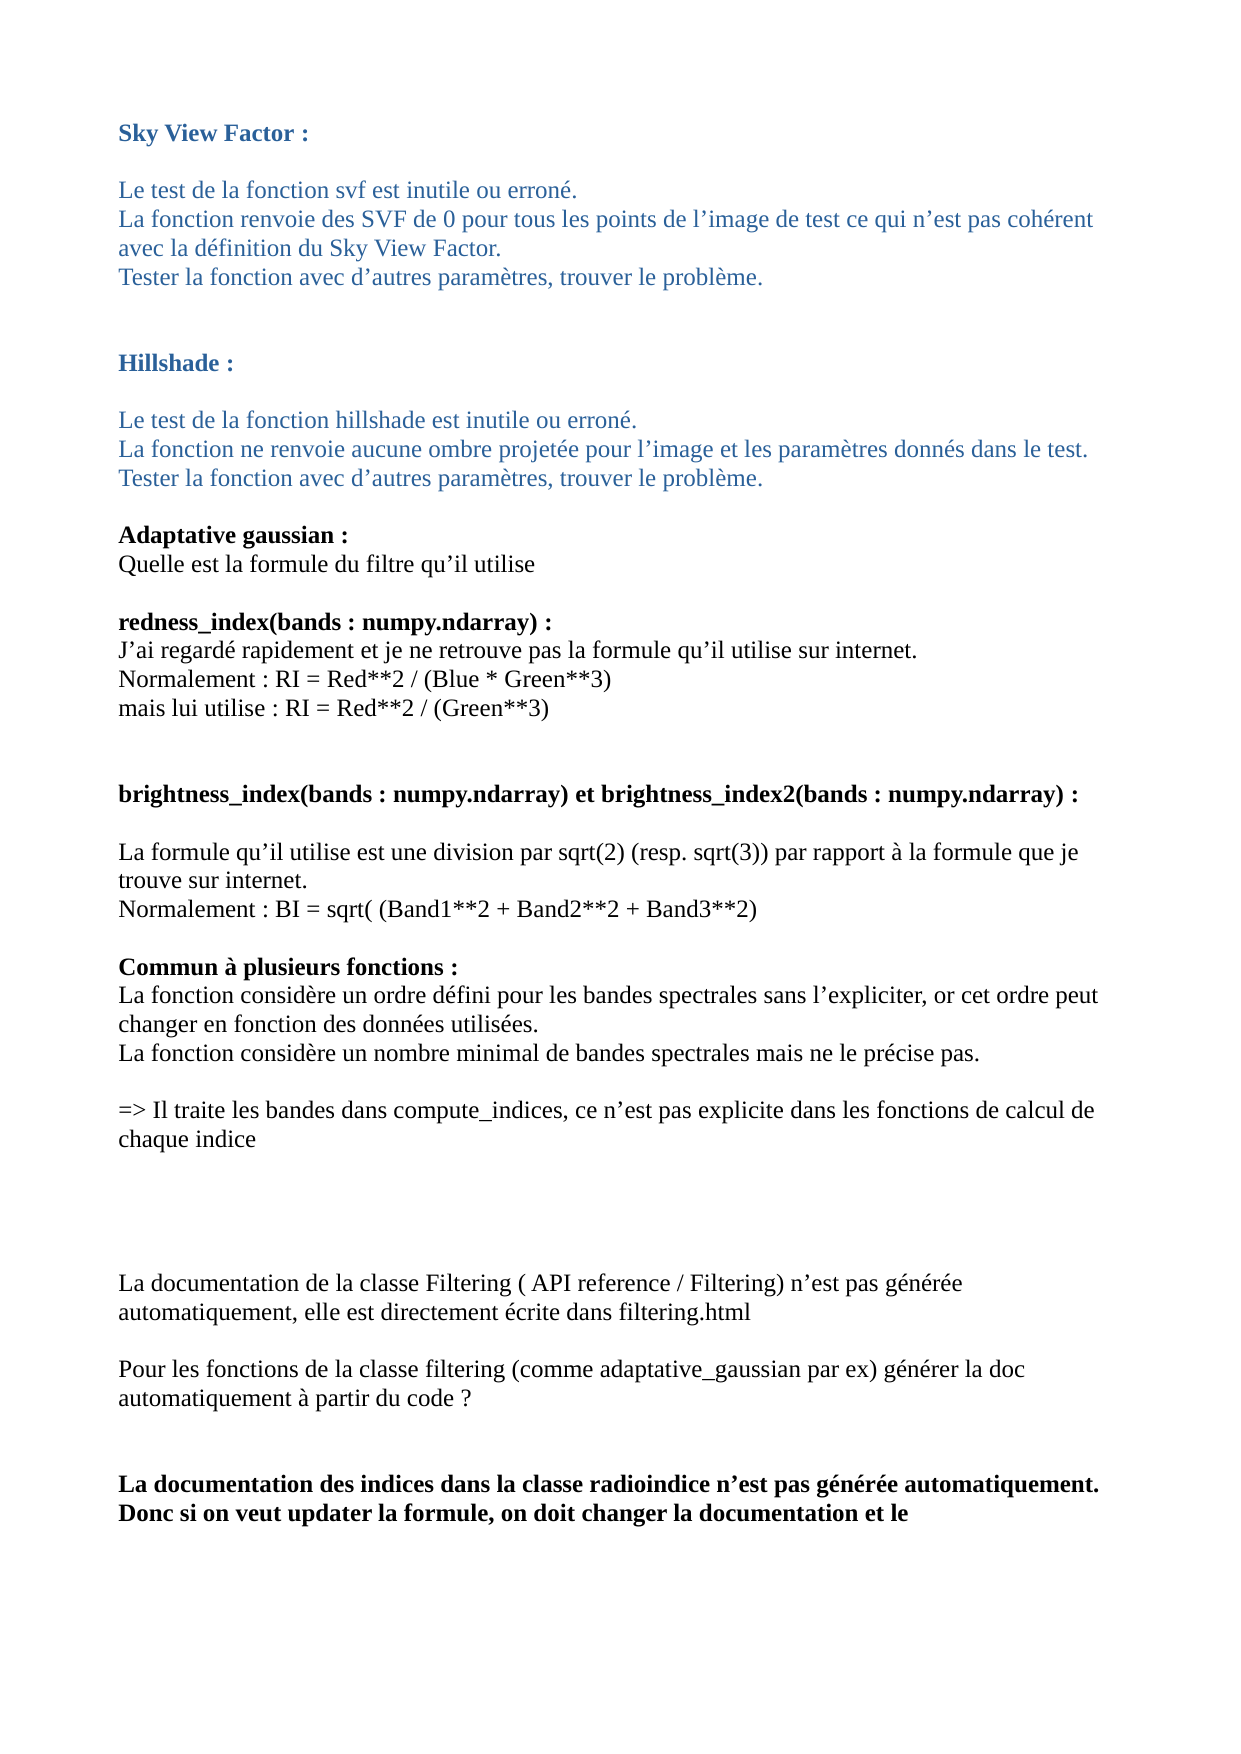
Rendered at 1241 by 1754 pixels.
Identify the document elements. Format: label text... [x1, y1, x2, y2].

text Hillshade : [118, 348, 1122, 377]
text La documentation des indices dans la classe radioindice n’est pas générée automatiquement. Donc si on veut updater la formule, on doit changer la documentation et le [118, 1469, 1122, 1527]
text La fonction ne renvoie aucune ombre projetée pour l’image et les paramètres donnés dans le test. [118, 434, 1122, 463]
text Le test de la fonction svf est inutile ou erroné. [118, 176, 1122, 204]
text La documentation de la classe Filtering ( API reference / Filtering) n’est pas générée automatiquement, elle est directement écrite dans filtering.html [118, 1268, 1122, 1326]
text La fonction considère un nombre minimal de bandes spectrales mais ne le précise pas. [118, 1038, 1122, 1067]
text => Il traite les bandes dans compute_indices, ce n’est pas explicite dans les fonctions de calcul de chaque indice [118, 1096, 1122, 1153]
text brightness_index(bands : numpy.ndarray) et brightness_index2(bands : numpy.ndarray) : [118, 779, 1122, 808]
text Tester la fonction avec d’autres paramètres, trouver le problème. [118, 262, 1122, 291]
text Adaptative gaussian : [118, 521, 1122, 549]
text Commun à plusieurs fonctions : [118, 952, 1122, 981]
text Sky View Factor : [118, 118, 1122, 147]
text Tester la fonction avec d’autres paramètres, trouver le problème. [118, 463, 1122, 492]
text Normalement : BI = sqrt( (Band1**2 + Band2**2 + Band3**2) [118, 894, 1122, 923]
text redness_index(bands : numpy.ndarray) : [118, 607, 1122, 636]
text La fonction renvoie des SVF de 0 pour tous les points de l’image de test ce qui n’est pas cohérent avec la définition du Sky View Factor. [118, 204, 1122, 262]
text mais lui utilise : RI = Red**2 / (Green**3) [118, 693, 1122, 722]
text Le test de la fonction hillshade est inutile ou erroné. [118, 406, 1122, 434]
text La fonction considère un ordre défini pour les bandes spectrales sans l’expliciter, or cet ordre peut changer en fonction des données utilisées. [118, 981, 1122, 1038]
text Quelle est la formule du filtre qu’il utilise [118, 549, 1122, 578]
text La formule qu’il utilise est une division par sqrt(2) (resp. sqrt(3)) par rapport à la formule que je trouve sur internet. [118, 837, 1122, 894]
text J’ai regardé rapidement et je ne retrouve pas la formule qu’il utilise sur internet. [118, 636, 1122, 664]
text Normalement : RI = Red**2 / (Blue * Green**3) [118, 664, 1122, 693]
text Pour les fonctions de la classe filtering (comme adaptative_gaussian par ex) générer la doc automatiquement à partir du code ? [118, 1354, 1122, 1412]
